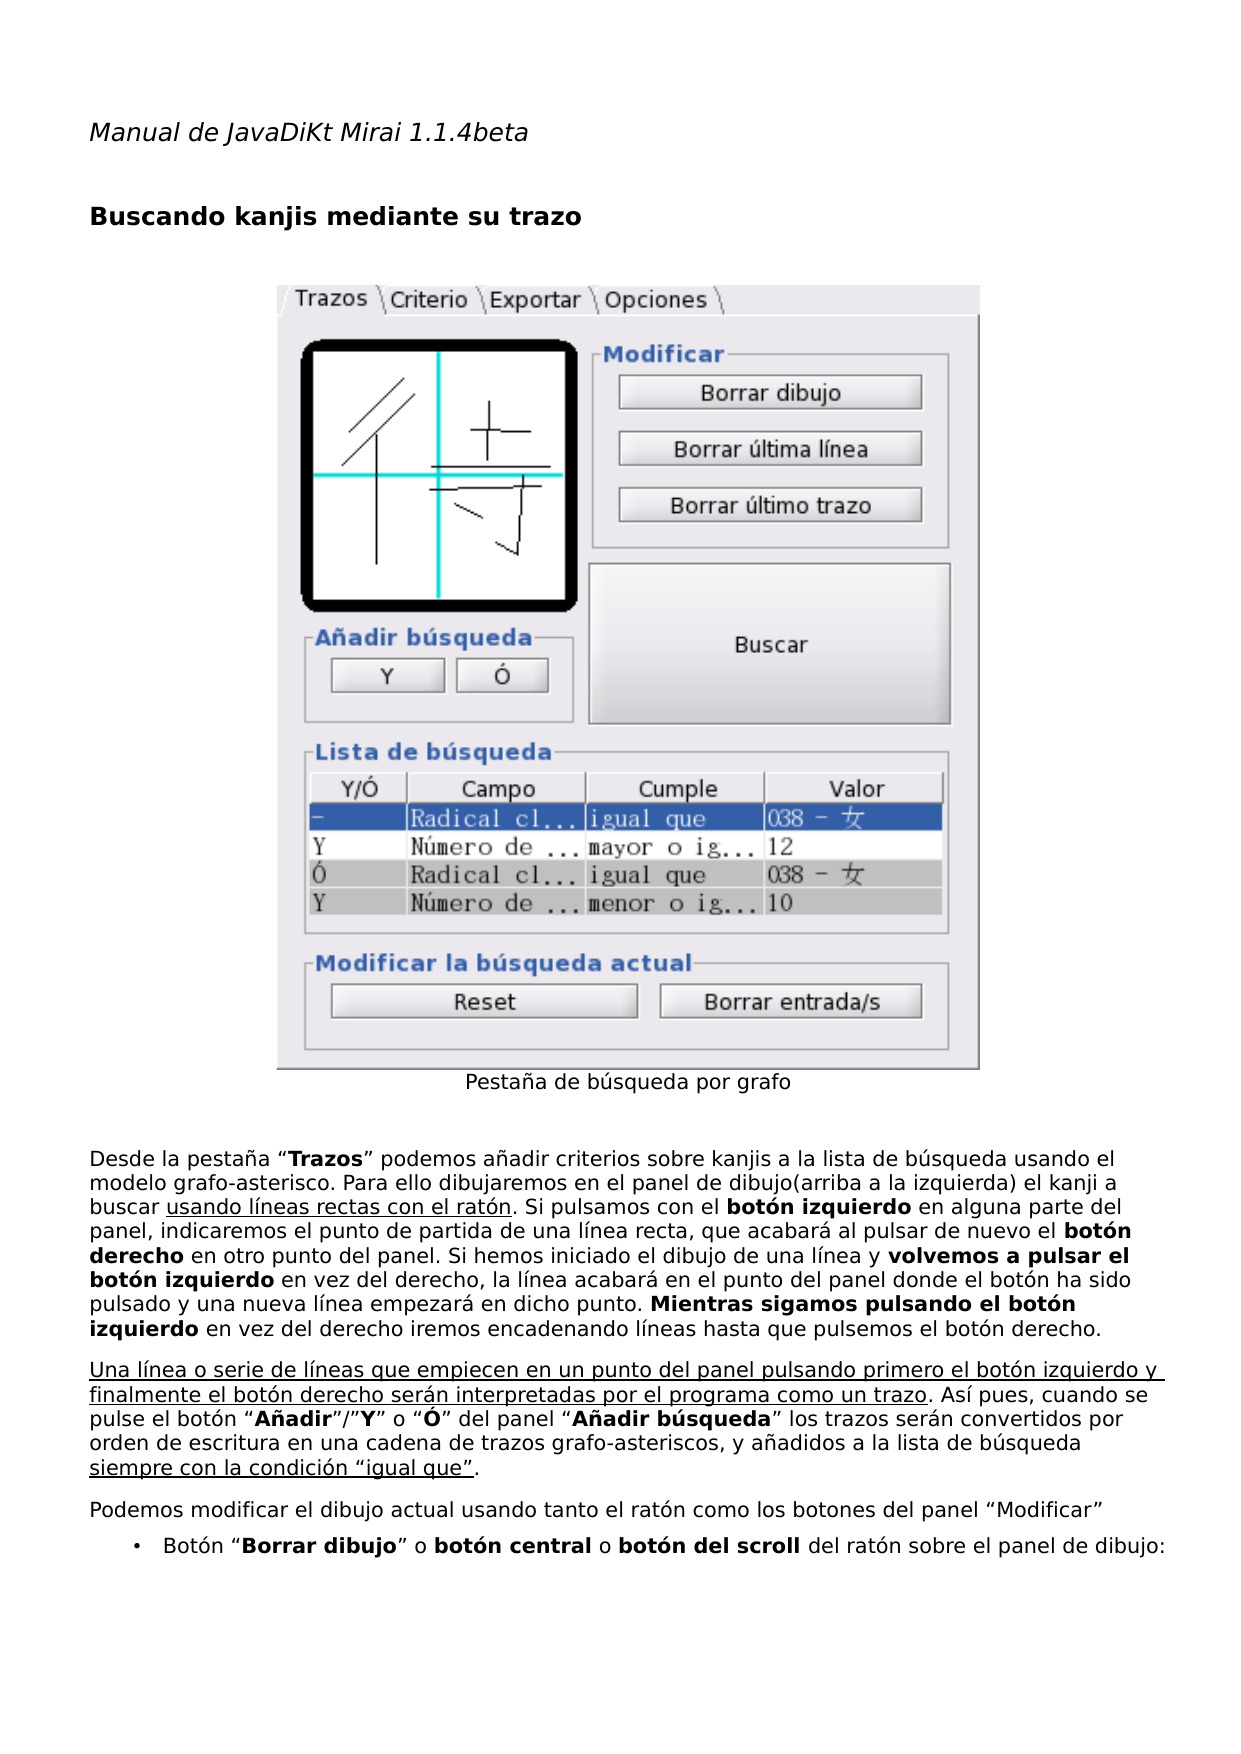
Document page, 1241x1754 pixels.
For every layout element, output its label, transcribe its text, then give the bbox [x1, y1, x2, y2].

text Pestaña de búsqueda por grafo [89, 291, 1167, 1094]
text Una línea o serie de líneas que empiecen en un punto del panel pulsando primero el botón izquierdo y finalmente el botón derecho serán interpretadas por el programa como un trazo. Así pues, cuando se pulse el botón “Añadir”/”Y” o “Ó” del panel “Añadir búsqueda” los trazos serán convertidos por orden de escritura en una cadena de trazos grafo-asteriscos, y añadidos a la lista de búsqueda siempre con la condición “igual que”. [89, 1358, 1167, 1480]
picture [276, 285, 980, 1070]
text Podemos modificar el dibujo actual usando tanto el ratón como los botones del panel “Modificar” [89, 1498, 1167, 1522]
text Desde la pestaña “Trazos” podemos añadir criterios sobre kanjis a la lista de búsqueda usando el modelo grafo-asterisco. Para ello dibujaremos en el panel de dibujo(arriba a la izquierda) el kanji a buscar usando líneas rectas con el ratón. Si pulsamos con el botón izquierdo en alguna parte del panel, indicaremos el punto de partida de una línea recta, que acabará al pulsar de nuevo el botón derecho en otro punto del panel. Si hemos iniciado el dibujo de una línea y volvemos a pulsar el botón izquierdo en vez del derecho, la línea acabará en el punto del panel donde el botón ha sido pulsado y una nueva línea empezará en dicho punto. Mientras sigamos pulsando el botón izquierdo en vez del derecho iremos encadenando líneas hasta que pulsemos el botón derecho. [89, 1147, 1167, 1341]
list Botón “Borrar dibujo” o botón central o botón del scroll del ratón sobre el panel de dibujo: [133, 1534, 1167, 1558]
subtitle Buscando kanjis mediante su trazo [89, 202, 1167, 231]
